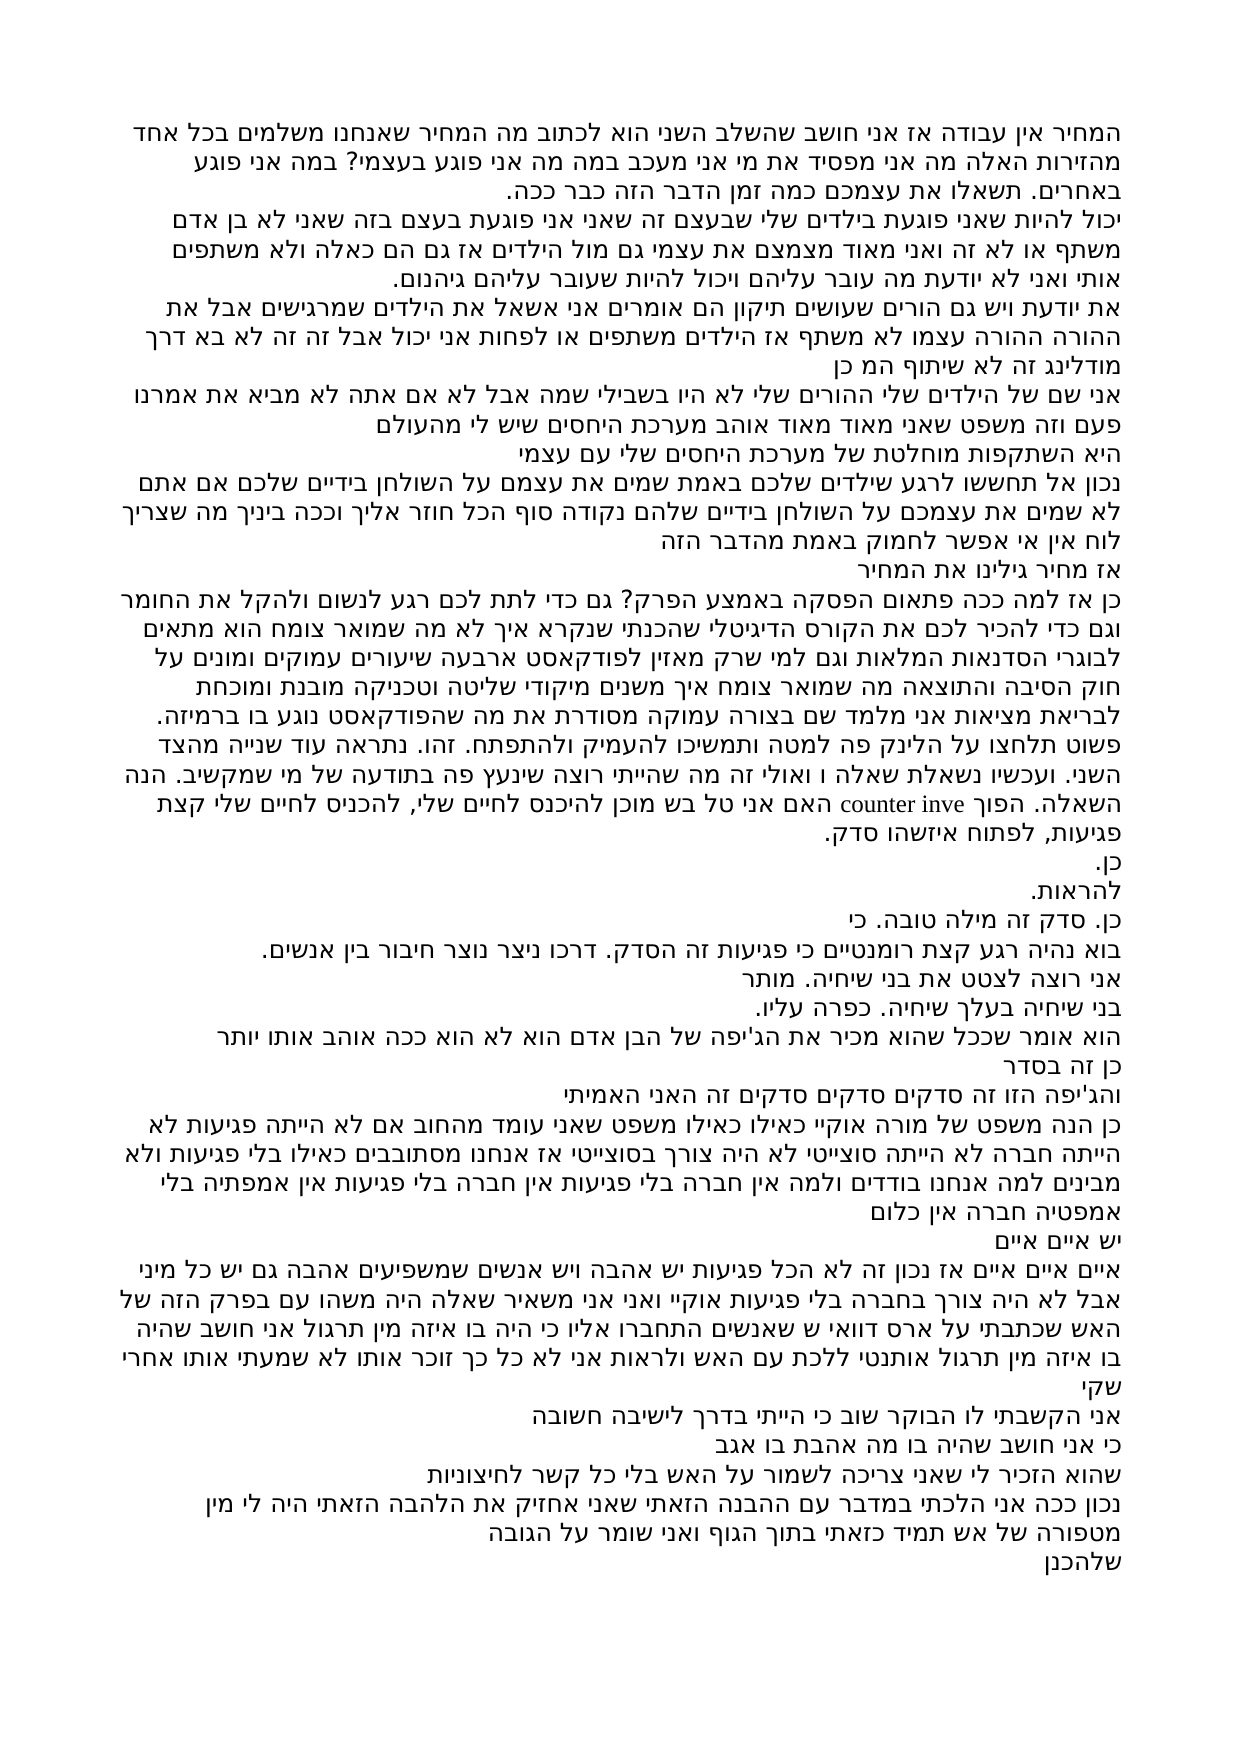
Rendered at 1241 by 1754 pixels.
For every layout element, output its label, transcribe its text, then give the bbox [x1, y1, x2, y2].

text כי אני חושב שהיה בו מה אהבת בו אגב [118, 1431, 1122, 1460]
text נכון ככה אני הלכתי במדבר עם ההבנה הזאתי שאני אחזיק את הלהבה הזאתי היה לי מין מטפורה של אש תמיד כזאתי בתוך הגוף ואני שומר על הגובה [118, 1489, 1122, 1547]
text כן הנה משפט של מורה אוקיי כאילו כאילו משפט שאני עומד מהחוב אם לא הייתה פגיעות לא הייתה חברה לא הייתה סוצייטי לא היה צורך בסוצייטי אז אנחנו מסתובבים כאילו בלי פגיעות ולא מבינים למה אנחנו בודדים ולמה אין חברה בלי פגיעות אין חברה בלי פגיעות אין אמפתיה בלי אמפטיה חברה אין כלום [118, 1110, 1122, 1227]
text איים איים איים אז נכון זה לא הכל פגיעות יש אהבה ויש אנשים שמשפיעים אהבה גם יש כל מיני אבל לא היה צורך בחברה בלי פגיעות אוקיי ואני אני משאיר שאלה היה משהו עם בפרק הזה של האש שכתבתי על ארס דוואי ש שאנשים התחברו אליו כי היה בו איזה מין תרגול אני חושב שהיה בו איזה מין תרגול אותנטי ללכת עם האש ולראות אני לא כל כך זוכר אותו לא שמעתי אותו אחרי שקי [118, 1256, 1122, 1402]
text אני שם של הילדים שלי ההורים שלי לא היו בשבילי שמה אבל לא אם אתה לא מביא את אמרנו פעם וזה משפט שאני מאוד מאוד אוהב מערכת היחסים שיש לי מהעולם [118, 381, 1122, 439]
text שהוא הזכיר לי שאני צריכה לשמור על האש בלי כל קשר לחיצוניות [118, 1460, 1122, 1489]
text אני רוצה לצטט את בני שיחיה. מותר [118, 964, 1122, 993]
text בני שיחיה בעלך שיחיה. כפרה עליו. [118, 993, 1122, 1022]
text בוא נהיה רגע קצת רומנטיים כי פגיעות זה הסדק. דרכו ניצר נוצר חיבור בין אנשים. [118, 935, 1122, 964]
text אז מחיר גילינו את המחיר [118, 556, 1122, 585]
text כן. [118, 847, 1122, 877]
text היא השתקפות מוחלטת של מערכת היחסים שלי עם עצמי [118, 439, 1122, 468]
text אני הקשבתי לו הבוקר שוב כי הייתי בדרך לישיבה חשובה [118, 1402, 1122, 1431]
text כן זה בסדר [118, 1052, 1122, 1081]
text יש איים איים [118, 1227, 1122, 1256]
text שלהכנן [118, 1547, 1122, 1577]
text הוא אומר שככל שהוא מכיר את הג'יפה של הבן אדם הוא לא הוא ככה אוהב אותו יותר [118, 1022, 1122, 1052]
text כן. סדק זה מילה טובה. כי [118, 906, 1122, 935]
text יכול להיות שאני פוגעת בילדים שלי שבעצם זה שאני אני פוגעת בעצם בזה שאני לא בן אדם משתף או לא זה ואני מאוד מצמצם את עצמי גם מול הילדים אז גם הם כאלה ולא משתפים אותי ואני לא יודעת מה עובר עליהם ויכול להיות שעובר עליהם גיהנום. [118, 206, 1122, 293]
text להראות. [118, 877, 1122, 906]
text המחיר אין עבודה אז אני חושב שהשלב השני הוא לכתוב מה המחיר שאנחנו משלמים בכל אחד מהזירות האלה מה אני מפסיד את מי אני מעכב במה מה אני פוגע בעצמי? במה אני פוגע באחרים. תשאלו את עצמכם כמה זמן הדבר הזה כבר ככה. [118, 118, 1122, 206]
text נכון אל תחששו לרגע שילדים שלכם באמת שמים את עצמם על השולחן בידיים שלכם אם אתם לא שמים את עצמכם על השולחן בידיים שלהם נקודה סוף הכל חוזר אליך וככה ביניך מה שצריך לוח אין אי אפשר לחמוק באמת מהדבר הזה [118, 468, 1122, 556]
text את יודעת ויש גם הורים שעושים תיקון הם אומרים אני אשאל את הילדים שמרגישים אבל את ההורה ההורה עצמו לא משתף אז הילדים משתפים או לפחות אני יכול אבל זה זה לא בא דרך מודלינג זה לא שיתוף המ כן [118, 293, 1122, 381]
text כן אז למה ככה פתאום הפסקה באמצע הפרק? גם כדי לתת לכם רגע לנשום ולהקל את החומר וגם כדי להכיר לכם את הקורס הדיגיטלי שהכנתי שנקרא איך לא מה שמואר צומח הוא מתאים לבוגרי הסדנאות המלאות וגם למי שרק מאזין לפודקאסט ארבעה שיעורים עמוקים ומונים על חוק הסיבה והתוצאה מה שמואר צומח איך משנים מיקודי שליטה וטכניקה מובנת ומוכחת לבריאת מציאות אני מלמד שם בצורה עמוקה מסודרת את מה שהפודקאסט נוגע בו ברמיזה. פשוט תלחצו על הלינק פה למטה ותמשיכו להעמיק ולהתפתח. זהו. נתראה עוד שנייה מהצד השני. ועכשיו נשאלת שאלה ו ואולי זה מה שהייתי רוצה שינעץ פה בתודעה של מי שמקשיב. הנה השאלה. הפוך counter inve האם אני טל בש מוכן להיכנס לחיים שלי, להכניס לחיים שלי קצת פגיעות, לפתוח איזשהו סדק. [118, 585, 1122, 847]
text והג'יפה הזו זה סדקים סדקים סדקים זה האני האמיתי [118, 1081, 1122, 1110]
